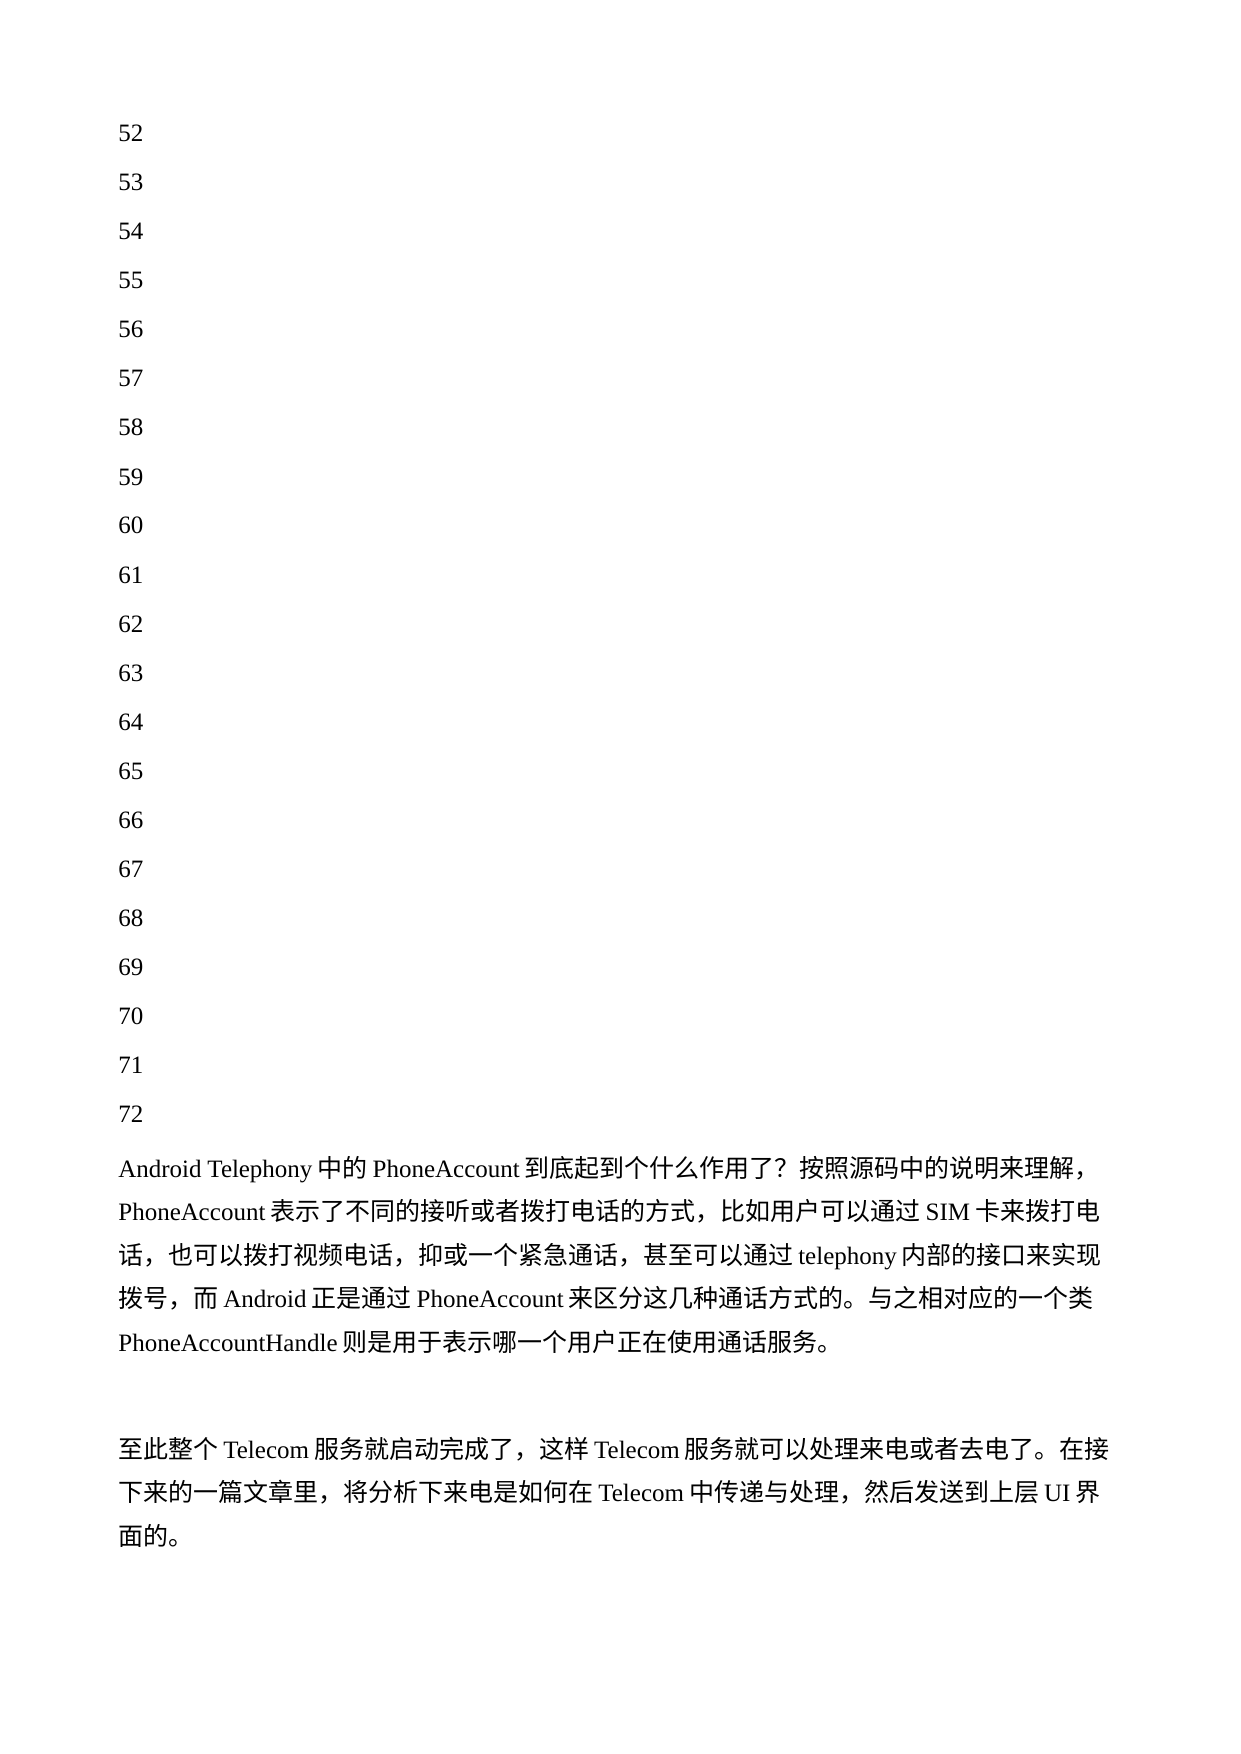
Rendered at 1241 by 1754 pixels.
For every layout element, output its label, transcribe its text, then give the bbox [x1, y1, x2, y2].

text 61 [118, 560, 1122, 588]
text 54 [118, 216, 1122, 245]
text 至此整个Telecom服务就启动完成了，这样Telecom服务就可以处理来电或者去电了。在接下来的一篇文章里，将分析下来电是如何在Telecom中传递与处理，然后发送到上层UI界面的。 [118, 1429, 1122, 1552]
text 64 [118, 707, 1122, 736]
text 68 [118, 903, 1122, 932]
text 67 [118, 854, 1122, 883]
text 55 [118, 265, 1122, 294]
text 58 [118, 412, 1122, 441]
text 66 [118, 805, 1122, 834]
text 70 [118, 1001, 1122, 1030]
text 72 [118, 1099, 1122, 1128]
text 53 [118, 167, 1122, 196]
text 59 [118, 462, 1122, 490]
text Android Telephony中的PhoneAccount到底起到个什么作用了？按照源码中的说明来理解，PhoneAccount表示了不同的接听或者拨打电话的方式，比如用户可以通过SIM卡来拨打电话，也可以拨打视频电话，抑或一个紧急通话，甚至可以通过telephony内部的接口来实现拨号，而Android正是通过PhoneAccount来区分这几种通话方式的。与之相对应的一个类PhoneAccountHandle则是用于表示哪一个用户正在使用通话服务。 [118, 1148, 1122, 1358]
text 65 [118, 756, 1122, 785]
text 63 [118, 658, 1122, 687]
text 56 [118, 314, 1122, 343]
text 52 [118, 118, 1122, 147]
text 62 [118, 609, 1122, 637]
text 60 [118, 511, 1122, 539]
text 69 [118, 952, 1122, 981]
text 71 [118, 1050, 1122, 1079]
text 57 [118, 363, 1122, 392]
